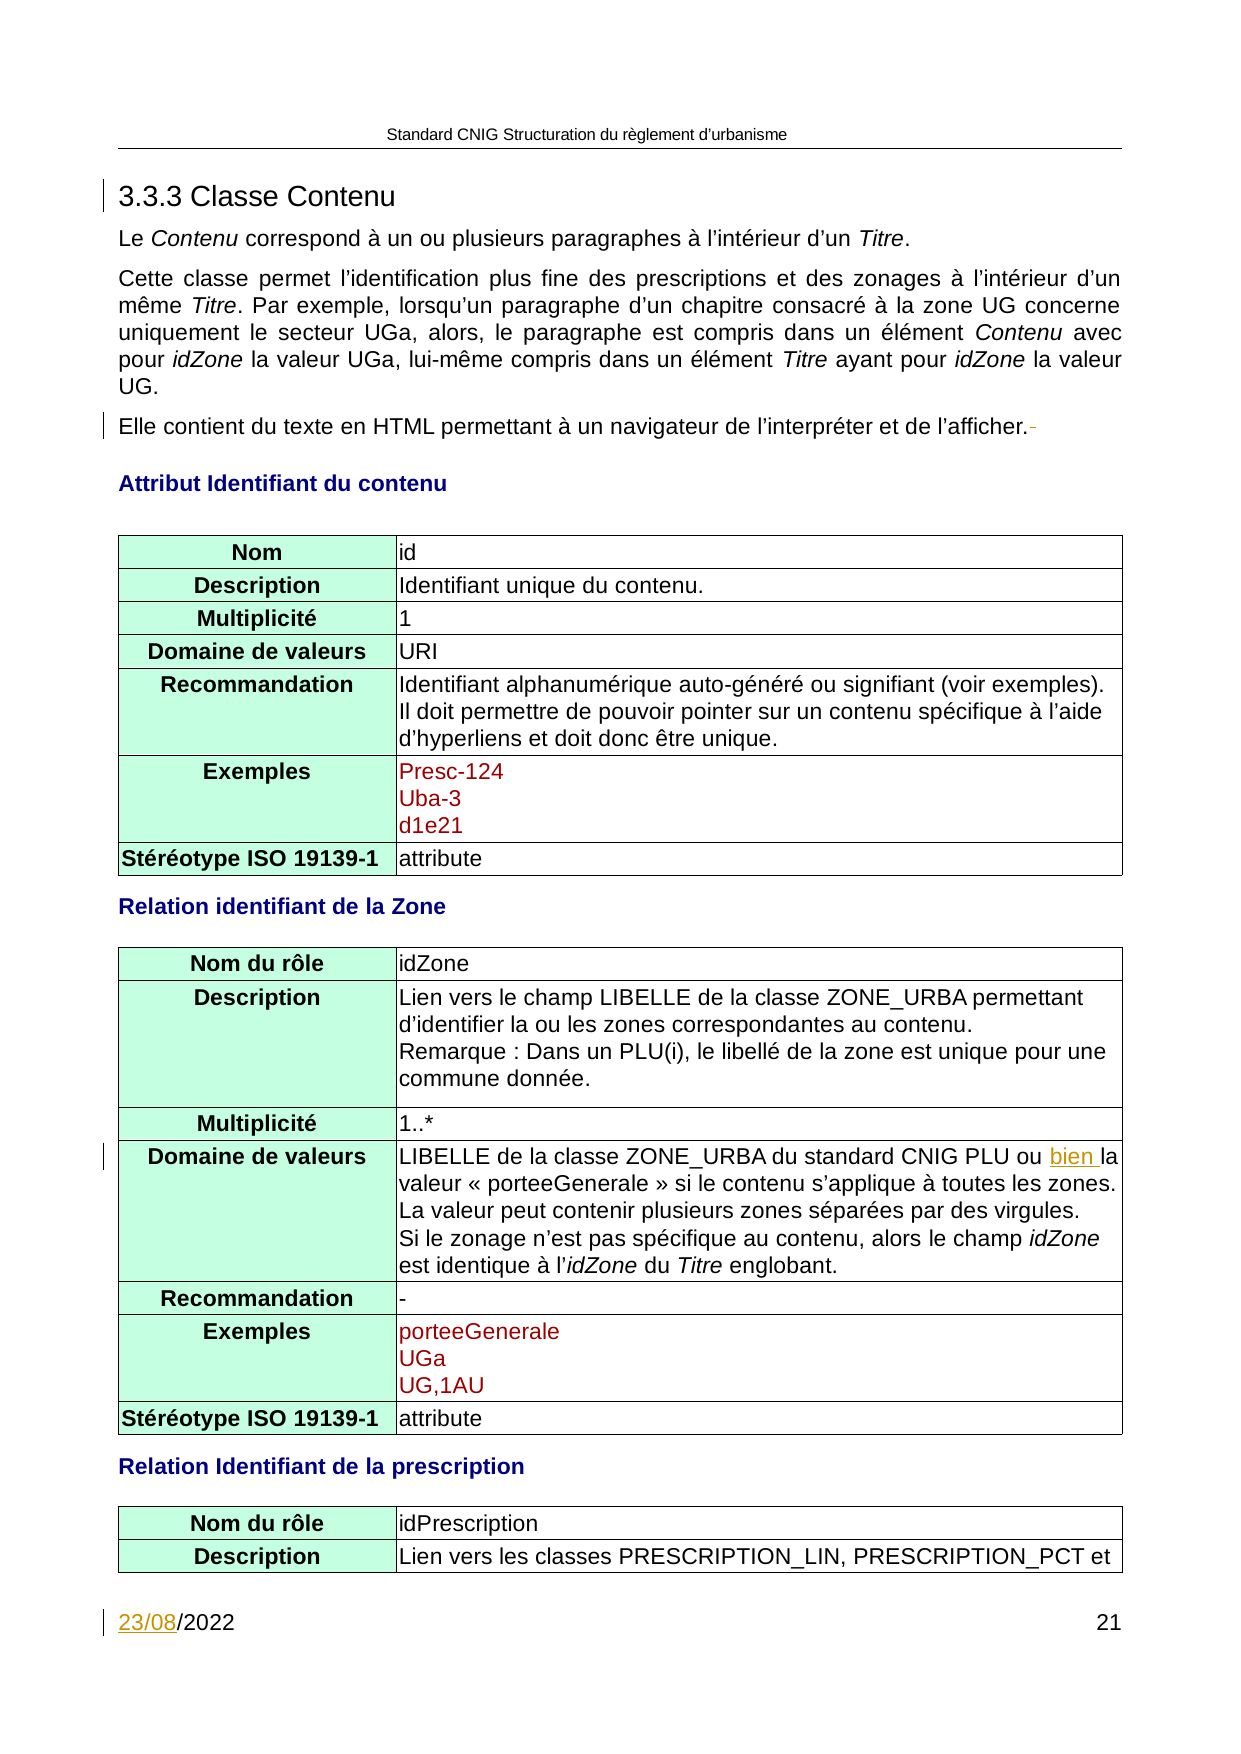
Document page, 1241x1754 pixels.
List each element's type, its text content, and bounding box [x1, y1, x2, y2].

table_cell Recommandation [119, 669, 396, 754]
subtitle Attribut Identifiant du contenu [118, 469, 1122, 496]
table_cell URI [397, 635, 1122, 667]
text Elle contient du texte en HTML permettant à un navigateur de l’interpréter et de l’afficher. [118, 412, 1122, 439]
table_cell Stéréotype ISO 19139-1 [119, 843, 396, 875]
table_cell Multiplicité [119, 602, 396, 634]
table_cell Exemples [119, 756, 396, 842]
table_cell LIBELLE de la classe ZONE_URBA du standard CNIG PLU ou bien la valeur « porteeGenerale » si le contenu s’applique à toutes les zones. La valeur peut contenir plusieurs zones séparées par des virgules. Si le zonage n’est pas spécifique au contenu, alors le champ idZone est identique à l’idZone du Titre englobant. [397, 1141, 1122, 1281]
table_cell 1 [397, 602, 1122, 634]
table_cell Identifiant alphanumérique auto-généré ou signifiant (voir exemples). Il doit permettre de pouvoir pointer sur un contenu spécifique à l’aide d’hyperliens et doit donc être unique. [397, 669, 1122, 754]
subtitle Relation identifiant de la Zone [118, 893, 1122, 920]
table_header Nom du rôle [119, 948, 396, 980]
table_cell Description [119, 981, 396, 1107]
table_cell Exemples [119, 1315, 396, 1401]
table_cell Description [119, 1540, 396, 1572]
table_header id [397, 536, 1122, 568]
table_header idPrescription [397, 1507, 1122, 1539]
table_header idZone [397, 948, 1122, 980]
table_cell Stéréotype ISO 19139-1 [119, 1402, 396, 1434]
table_cell 1..* [397, 1108, 1122, 1139]
table_cell Lien vers les classes PRESCRIPTION_LIN, PRESCRIPTION_PCT et [397, 1540, 1122, 1572]
table_header Nom [119, 536, 396, 568]
table_cell Recommandation [119, 1282, 396, 1314]
table_cell Presc-124 Uba-3 d1e21 [397, 756, 1122, 842]
table_cell Identifiant unique du contenu. [397, 569, 1122, 601]
table_cell Description [119, 569, 396, 601]
table_cell Domaine de valeurs [119, 635, 396, 667]
text Le Contenu correspond à un ou plusieurs paragraphes à l’intérieur d’un Titre. [118, 224, 1122, 252]
subtitle 3.3.3 Classe Contenu [118, 178, 1122, 212]
table_cell attribute [397, 1402, 1122, 1434]
table_cell porteeGenerale UGa UG,1AU [397, 1315, 1122, 1401]
table_cell Lien vers le champ LIBELLE de la classe ZONE_URBA permettant d’identifier la ou les zones correspondantes au contenu. Remarque : Dans un PLU(i), le libellé de la zone est unique pour une commune donnée. [397, 981, 1122, 1107]
subtitle Relation Identifiant de la prescription [118, 1452, 1122, 1479]
table_cell Domaine de valeurs [119, 1141, 396, 1281]
table_cell - [397, 1282, 1122, 1314]
table_header Nom du rôle [119, 1507, 396, 1539]
text Cette classe permet l’identification plus fine des prescriptions et des zonages à l’intérieur d’un même Titre. Par exemple, lorsqu’un paragraphe d’un chapitre consacré à la zone UG concerne uniquement le secteur UGa, alors, le paragraphe est compris dans un élément Contenu avec pour idZone la valeur UGa, lui-même compris dans un élément Titre ayant pour idZone la valeur UG. [118, 264, 1122, 399]
table_cell Multiplicité [119, 1108, 396, 1139]
table_cell attribute [397, 843, 1122, 875]
